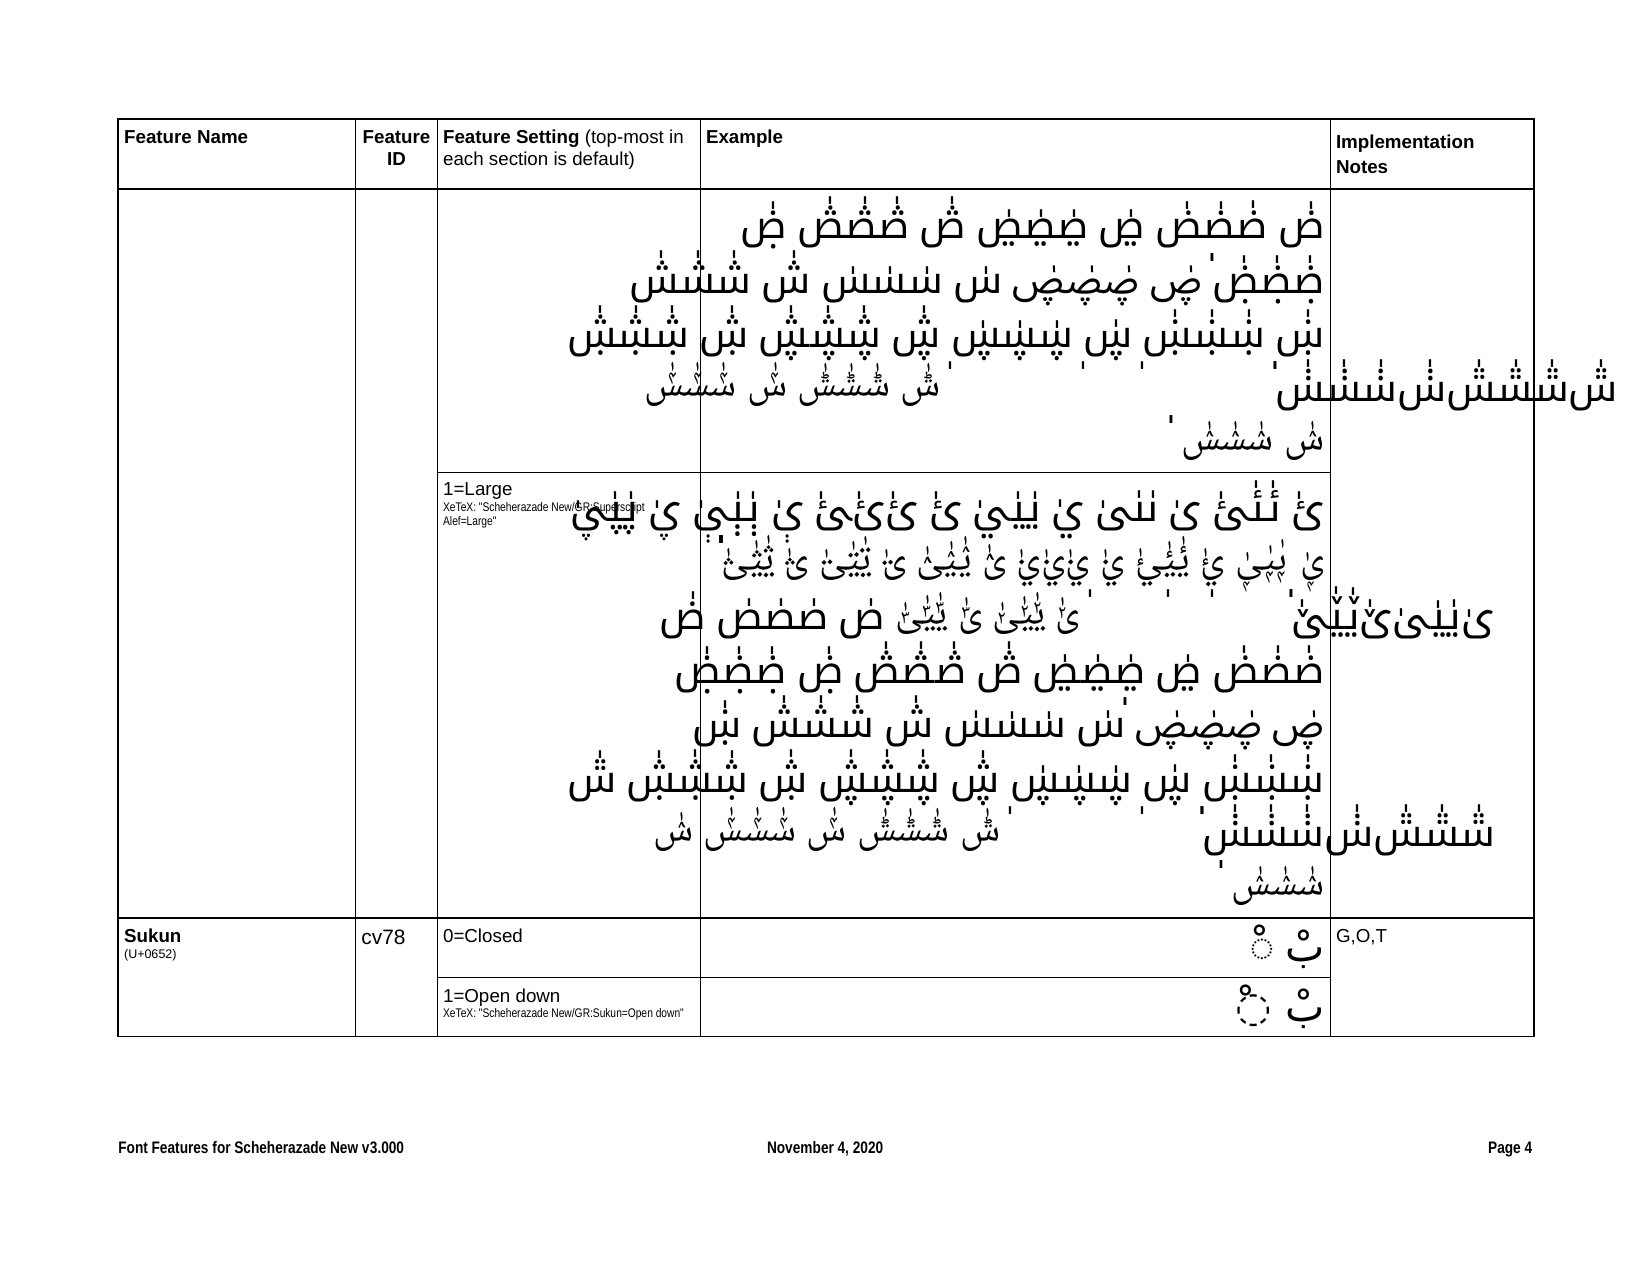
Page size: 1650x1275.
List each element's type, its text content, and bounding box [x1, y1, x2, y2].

table_cell بْ ◌ْ [701, 919, 1330, 977]
table_cell 0=Closed [438, 919, 700, 977]
table_cell ئٰ ئٰئٰئٰ ىٰ ىٰىٰىٰ يٰ يٰيٰيٰ ٸٰ ٸٰٸٰٸٰ ېٰ ېٰېٰېٰ ۑٰ ۑٰۑٰۑٰ ݷٰ ݷٰݷٰݷٰ ࢨٰ ࢨٰࢨٰࢨٰ ࢩٰ ࢩٰࢩٰࢩٰ ؽٰ ؽٰؽٰؽٰ ؾٰ ؾٰؾٰؾٰ ؿٰ ؿٰؿٰؿٰ یٰ یٰیٰیٰ ێٰ ێٰێٰێٰ ݵٰ ݵٰݵٰݵٰ ݶٰ ݶٰݶٰݶٰ صٰ صٰصٰصٰ ضٰ ضٰضٰضٰ ڝٰ ڝٰڝٰڝٰ ڞٰ ڞٰڞٰڞٰ ۻٰ ۻٰۻٰۻٰ ࢯٰ ࢯٰࢯٰࢯٰ سٰ سٰسٰسٰ شٰ شٰشٰشٰ ښٰ ښٰښٰښٰ ڛٰ ڛٰڛٰڛٰ ڜٰ ڜٰڜٰڜٰ ۺٰ ۺٰۺٰۺٰ ݜٰ ݜٰݜٰݜٰ ݭٰ ݭٰݭٰݭٰ ݰٰ ݰٰݰٰݰٰ ݽٰ ݽٰݽٰݽٰ ݾٰ ݾٰݾٰݾٰ [701, 473, 1330, 917]
table_cell 0=Small [438, 190, 700, 472]
table_cell ئٰ ئٰئٰئٰ ىٰ ىٰىٰىٰ يٰ يٰيٰيٰ ٸٰ ٸٰٸٰٸٰ ېٰ ېٰېٰېٰ ۑٰ ۑٰۑٰۑٰ ݷٰ ݷٰݷٰݷٰ ࢨٰ ࢨٰࢨٰࢨٰ ࢩٰ ࢩٰࢩٰࢩٰ ؽٰ ؽٰؽٰؽٰ ؾٰ ؾٰؾٰؾٰ ؿٰ ؿٰؿٰؿٰ یٰ یٰیٰیٰ ێٰ ێٰێٰێٰ ݵٰ ݵٰݵٰݵٰ ݶٰ ݶٰݶٰݶٰ صٰ صٰصٰصٰ ضٰ ضٰضٰضٰ ڝٰ ڝٰڝٰڝٰ ڞٰ ڞٰڞٰڞٰ ۻٰ ۻٰۻٰۻٰ ࢯٰ ࢯٰࢯٰࢯٰ سٰ سٰسٰسٰ شٰ شٰشٰشٰ ښٰ ښٰښٰښٰ ڛٰ ڛٰڛٰڛٰ ڜٰ ڜٰڜٰڜٰ ۺٰ ۺٰۺٰۺٰ ݜٰ ݜٰݜٰݜٰ ݭٰ ݭٰݭٰݭٰ ݰٰ ݰٰݰٰݰٰ ݽٰ ݽٰݽٰݽٰ ݾٰ ݾٰݾٰݾٰ [701, 190, 1330, 472]
table_cell [356, 190, 437, 917]
table_header Implementation Notes [1331, 120, 1533, 188]
table_header Example [701, 120, 1330, 188]
table_cell 1=Large XeTeX: "Scheherazade New/GR:Superscript Alef=Large" [438, 473, 700, 917]
table_cell [119, 190, 355, 917]
table_cell G,O,T [1331, 919, 1533, 1036]
table_cell Sukun (U+0652) [119, 919, 355, 1036]
table_cell G,O,T [1331, 190, 1533, 917]
table_cell بْ ◌ْ [701, 978, 1330, 1036]
table_header Feature Name [119, 120, 355, 188]
table_header Feature ID [356, 120, 437, 188]
table_cell 1=Open down XeTeX: "Scheherazade New/GR:Sukun=Open down" [438, 978, 700, 1036]
table_cell cv78 [356, 919, 437, 1036]
table_header Feature Setting (top-most in each section is default) [438, 120, 700, 188]
